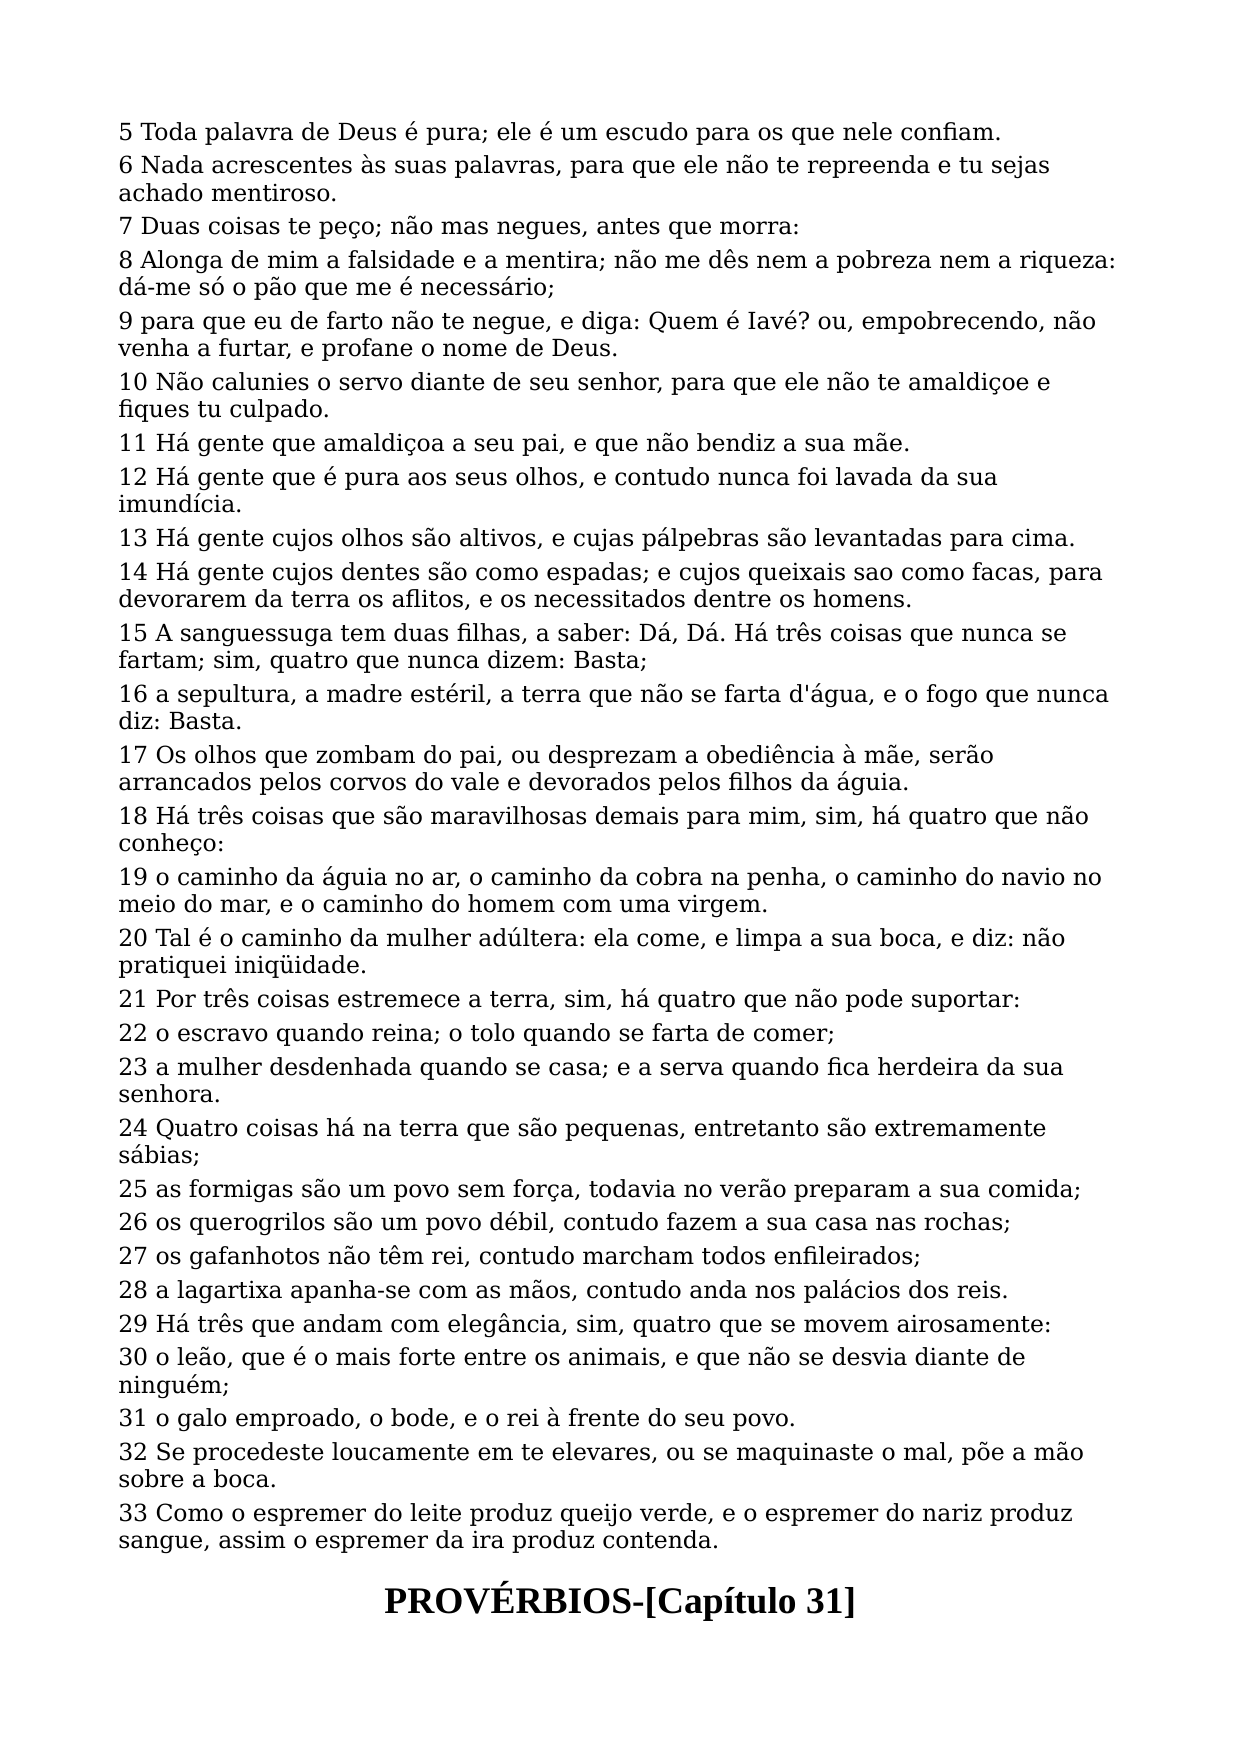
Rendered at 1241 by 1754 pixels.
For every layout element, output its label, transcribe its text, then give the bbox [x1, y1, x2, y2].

text 13 Há gente cujos olhos são altivos, e cujas pálpebras são levantadas para cima. [118, 524, 1122, 552]
text 21 Por três coisas estremece a terra, sim, há quatro que não pode suportar: [118, 986, 1122, 1013]
text 26 os querogrilos são um povo débil, contudo fazem a sua casa nas rochas; [118, 1209, 1122, 1236]
text 24 Quatro coisas há na terra que são pequenas, entretanto são extremamente sábias; [118, 1114, 1122, 1169]
text 25 as formigas são um povo sem força, todavia no verão preparam a sua comida; [118, 1175, 1122, 1202]
text 18 Há três coisas que são maravilhosas demais para mim, sim, há quatro que não conheço: [118, 802, 1122, 857]
text 6 Nada acrescentes às suas palavras, para que ele não te repreenda e tu sejas achado mentiroso. [118, 152, 1122, 206]
text 8 Alonga de mim a falsidade e a mentira; não me dês nem a pobreza nem a riqueza: dá-me só o pão que me é necessário; [118, 247, 1122, 301]
text 29 Há três que andam com elegância, sim, quatro que se movem airosamente: [118, 1310, 1122, 1337]
text 9 para que eu de farto não te negue, e diga: Quem é Iavé? ou, empobrecendo, não venha a furtar, e profane o nome de Deus. [118, 308, 1122, 362]
text 14 Há gente cujos dentes são como espadas; e cujos queixais sao como facas, para devorarem da terra os aflitos, e os necessitados dentre os homens. [118, 558, 1122, 613]
text 12 Há gente que é pura aos seus olhos, e contudo nunca foi lavada da sua imundícia. [118, 463, 1122, 518]
text 31 o galo emproado, o bode, e o rei à frente do seu povo. [118, 1405, 1122, 1432]
text 27 os gafanhotos não têm rei, contudo marcham todos enfileirados; [118, 1243, 1122, 1270]
text 10 Não calunies o servo diante de seu senhor, para que ele não te amaldiçoe e fiques tu culpado. [118, 369, 1122, 423]
text 11 Há gente que amaldiçoa a seu pai, e que não bendiz a sua mãe. [118, 430, 1122, 457]
text 30 o leão, que é o mais forte entre os animais, e que não se desvia diante de ninguém; [118, 1344, 1122, 1398]
text 7 Duas coisas te peço; não mas negues, antes que morra: [118, 213, 1122, 240]
text 5 Toda palavra de Deus é pura; ele é um escudo para os que nele confiam. [118, 118, 1122, 145]
text 17 Os olhos que zombam do pai, ou desprezam a obediência à mãe, serão arrancados pelos corvos do vale e devorados pelos filhos da águia. [118, 741, 1122, 796]
subtitle PROVÉRBIOS-[Capítulo 31] [118, 1578, 1122, 1622]
text 20 Tal é o caminho da mulher adúltera: ela come, e limpa a sua boca, e diz: não pratiquei iniqüidade. [118, 924, 1122, 979]
text 32 Se procedeste loucamente em te elevares, ou se maquinaste o mal, põe a mão sobre a boca. [118, 1439, 1122, 1493]
text 19 o caminho da águia no ar, o caminho da cobra na penha, o caminho do navio no meio do mar, e o caminho do homem com uma virgem. [118, 863, 1122, 918]
text 22 o escravo quando reina; o tolo quando se farta de comer; [118, 1019, 1122, 1047]
text 28 a lagartixa apanha-se com as mãos, contudo anda nos palácios dos reis. [118, 1276, 1122, 1304]
text 15 A sanguessuga tem duas filhas, a saber: Dá, Dá. Há três coisas que nunca se fartam; sim, quatro que nunca dizem: Basta; [118, 619, 1122, 674]
text 33 Como o espremer do leite produz queijo verde, e o espremer do nariz produz sangue, assim o espremer da ira produz contenda. [118, 1500, 1122, 1554]
text 23 a mulher desdenhada quando se casa; e a serva quando fica herdeira da sua senhora. [118, 1053, 1122, 1108]
text 16 a sepultura, a madre estéril, a terra que não se farta d'água, e o fogo que nunca diz: Basta. [118, 680, 1122, 735]
